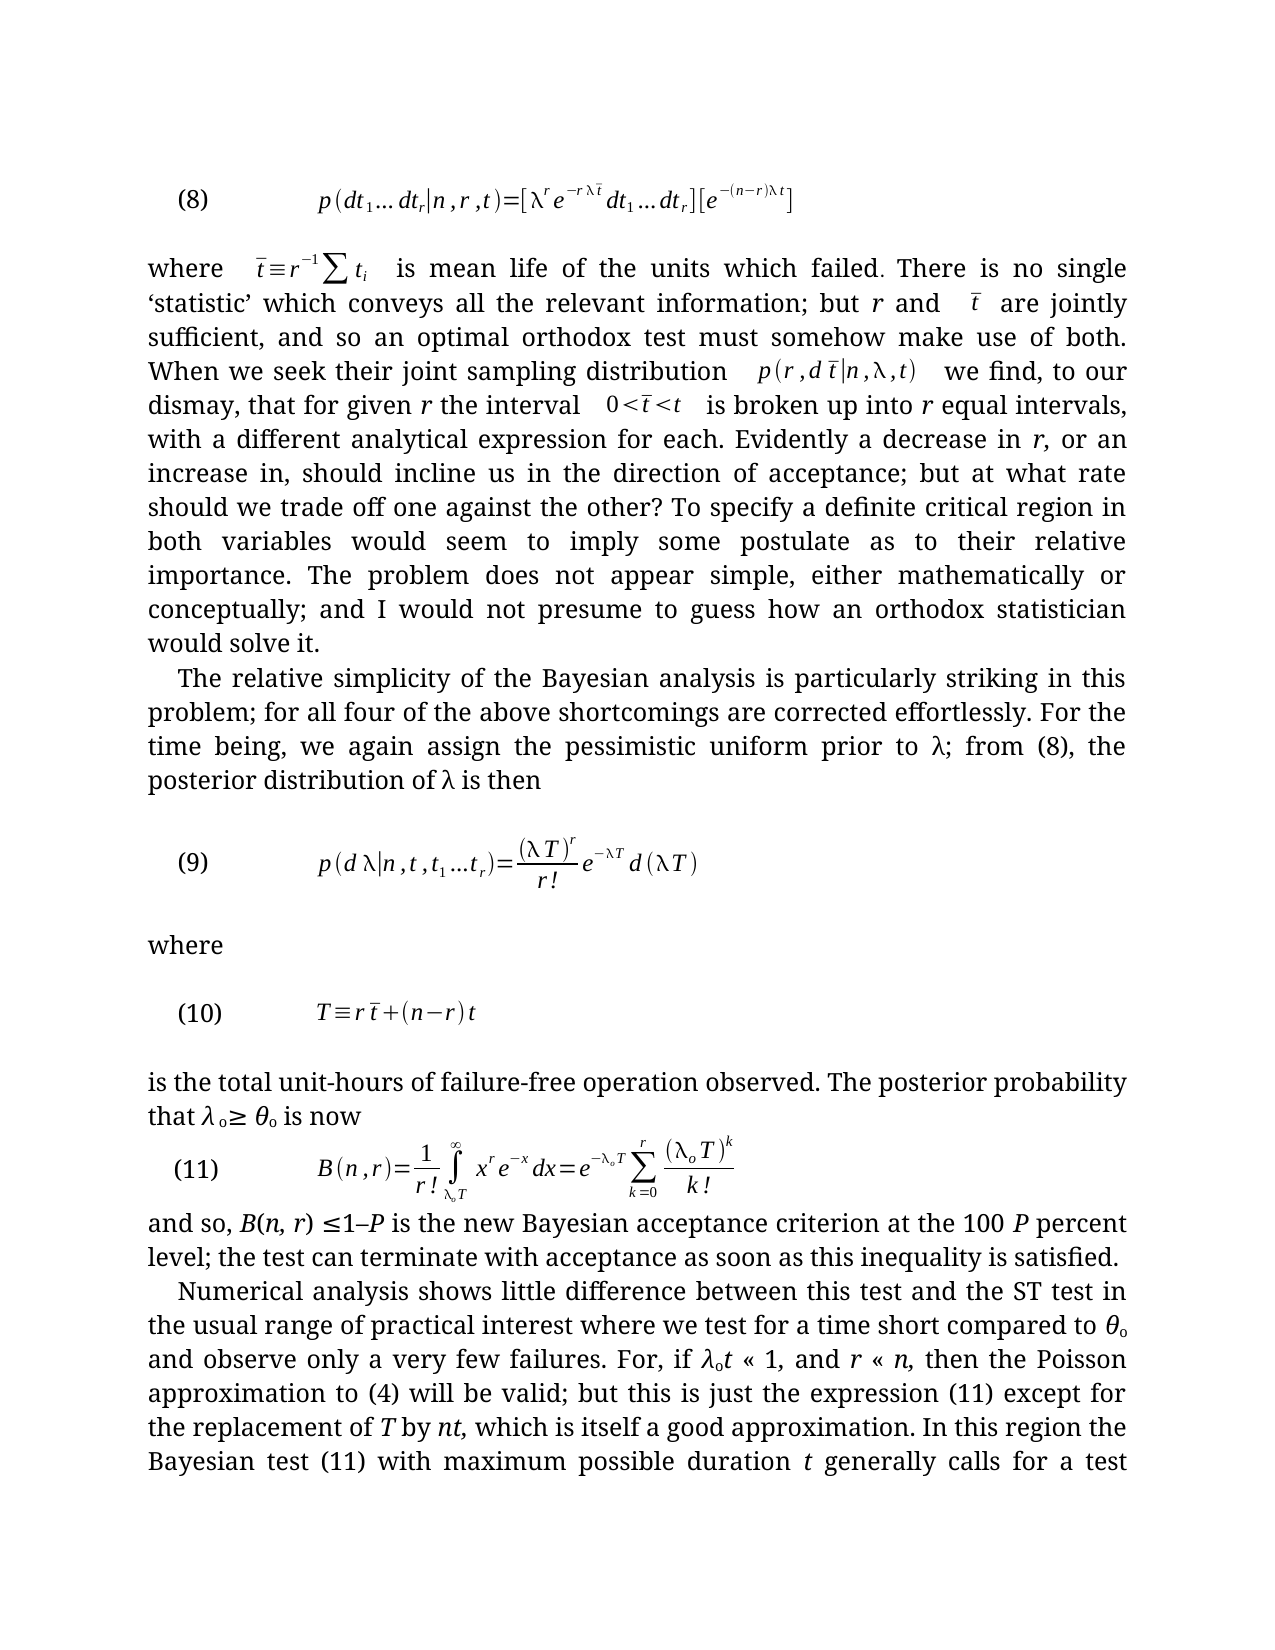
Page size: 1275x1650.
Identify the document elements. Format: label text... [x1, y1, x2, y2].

text Numerical analysis shows little difference between this test and the ST test in the usual range of practical interest where we test for a time short compared to θo and observe only a very few failures. For, if λot « 1, and r « n, then the Poisson approximation to (4) will be valid; but this is just the expression (11) except for the replacement of T by nt, which is itself a good approximation. In this region the Bayesian test (11) with maximum possible duration t generally calls for a test [148, 1273, 1127, 1478]
text where [148, 928, 1127, 962]
text The relative simplicity of the Bayesian analysis is particularly striking in this problem; for all four of the above shortcomings are corrected effortlessly. For the time being, we again assign the pessimistic uniform prior to λ; from (8), the posterior distribution of λ is then [148, 660, 1127, 796]
text is the total unit-hours of failure-free operation observed. The posterior probability that λ o≥ θo is now [148, 1064, 1127, 1132]
text (9) [148, 831, 1127, 894]
text (11) [148, 1132, 1127, 1205]
text and so, B(n, r) ≤1–P is the new Bayesian acceptance criterion at the 100 P percent level; the test can terminate with acceptance as soon as this inequality is satisfied. [148, 1205, 1127, 1273]
text (10) [148, 996, 1127, 1030]
text (8) [148, 182, 1127, 217]
text where is mean life of the units which failed. There is no single ‘statistic’ which conveys all the relevant information; but r and are jointly sufficient, and so an optimal orthodox test must somehow make use of both. When we seek their joint sampling distribution we find, to our dismay, that for given r the interval is broken up into r equal intervals, with a different analytical expression for each. Evidently a decrease in r, or an increase in, should incline us in the direction of acceptance; but at what rate should we trade off one against the other? To specify a definite critical region in both variables would seem to imply some postulate as to their relative importance. The problem does not appear simple, either mathematically or conceptually; and I would not presume to guess how an orthodox statistician would solve it. [148, 251, 1127, 660]
